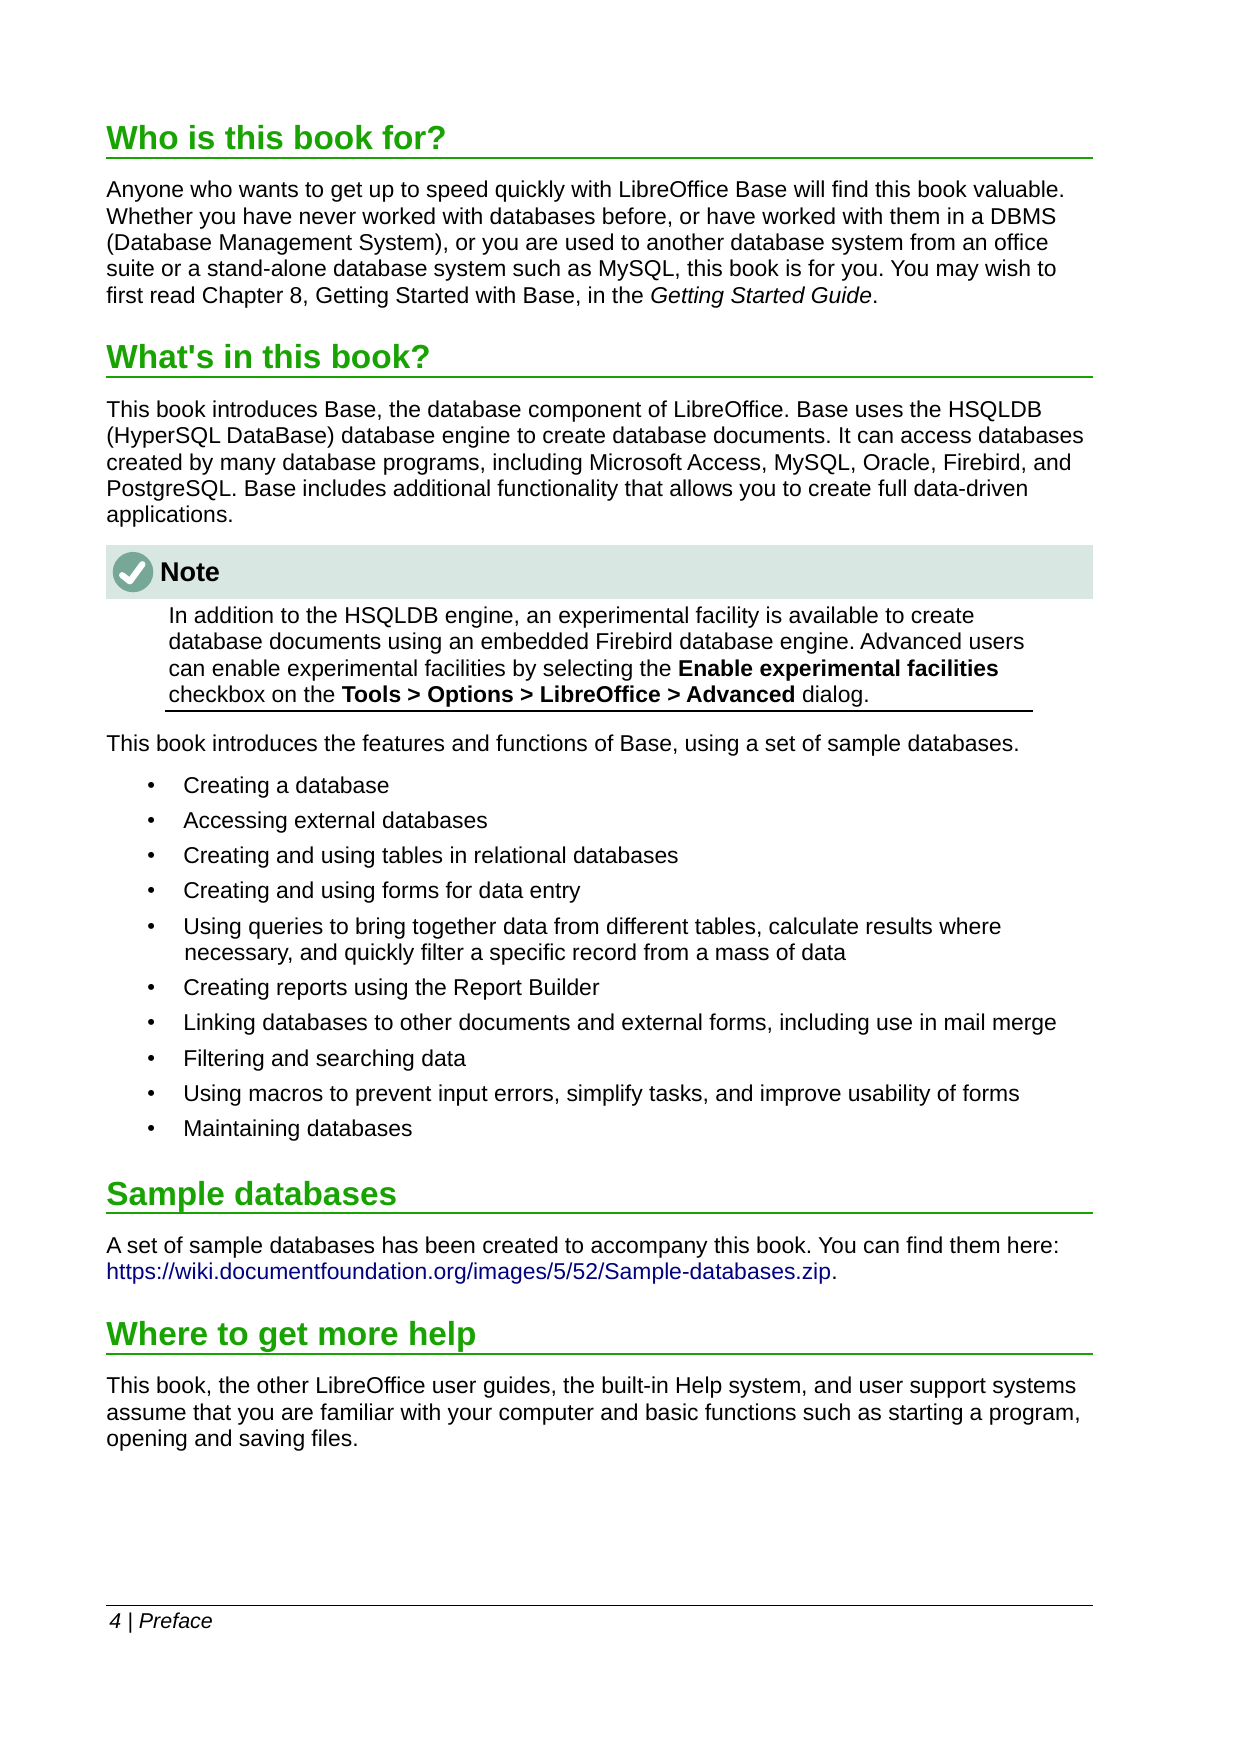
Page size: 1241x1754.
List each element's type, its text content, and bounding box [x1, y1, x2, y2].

text A set of sample databases has been created to accompany this book. You can find them here: https://wiki.documentfoundation.org/images/5/52/Sample-databases.zip. [106, 1232, 1093, 1285]
subtitle Who is this book for? [106, 118, 1093, 157]
list Accessing external databases [144, 804, 1093, 833]
list Maintaining databases [144, 1112, 1093, 1144]
text This book introduces Base, the database component of LibreOffice. Base uses the HSQLDB (HyperSQL DataBase) database engine to create database documents. It can access databases created by many database programs, including Microsoft Access, MySQL, Oracle, Firebird, and PostgreSQL. Base includes additional functionality that allows you to create full data-driven applications. [106, 396, 1093, 528]
subtitle Where to get more help [106, 1314, 1093, 1353]
text This book, the other LibreOffice user guides, the built-in Help system, and user support systems assume that you are familiar with your computer and basic functions such as starting a program, opening and saving files. [106, 1372, 1093, 1451]
list Creating a database [144, 769, 1093, 798]
text This book introduces the features and functions of Base, using a set of sample databases. [106, 730, 1093, 756]
list Filtering and searching data [144, 1042, 1093, 1071]
list Using macros to prevent input errors, simplify tasks, and improve usability of forms [144, 1077, 1093, 1106]
subtitle Sample databases [106, 1174, 1093, 1212]
list Creating and using tables in relational databases [144, 839, 1093, 868]
text Anyone who wants to get up to speed quickly with LibreOffice Base will find this book valuable. Whether you have never worked with databases before, or have worked with them in a DBMS (Database Management System), or you are used to another database system from an office suite or a stand-alone database system such as MySQL, this book is for you. You may wish to first read Chapter 8, Getting Started with Base, in the Getting Started Guide. [106, 176, 1093, 308]
list Creating reports using the Report Builder [144, 971, 1093, 1001]
subtitle What's in this book? [106, 338, 1093, 376]
list Using queries to bring together data from different tables, calculate results where necessary, and quickly filter a specific record from a mass of data [144, 910, 1093, 965]
list Creating and using forms for data entry [144, 874, 1093, 904]
list Linking databases to other documents and external forms, including use in mail merge [144, 1006, 1093, 1036]
text In addition to the HSQLDB engine, an experimental facility is available to create database documents using an embedded Firebird database engine. Advanced users can enable experimental facilities by selecting the Enable experimental facilities checkbox on the Tools > Options > LibreOffice > Advanced dialog. [165, 599, 1033, 710]
subtitle Note [106, 545, 1093, 599]
